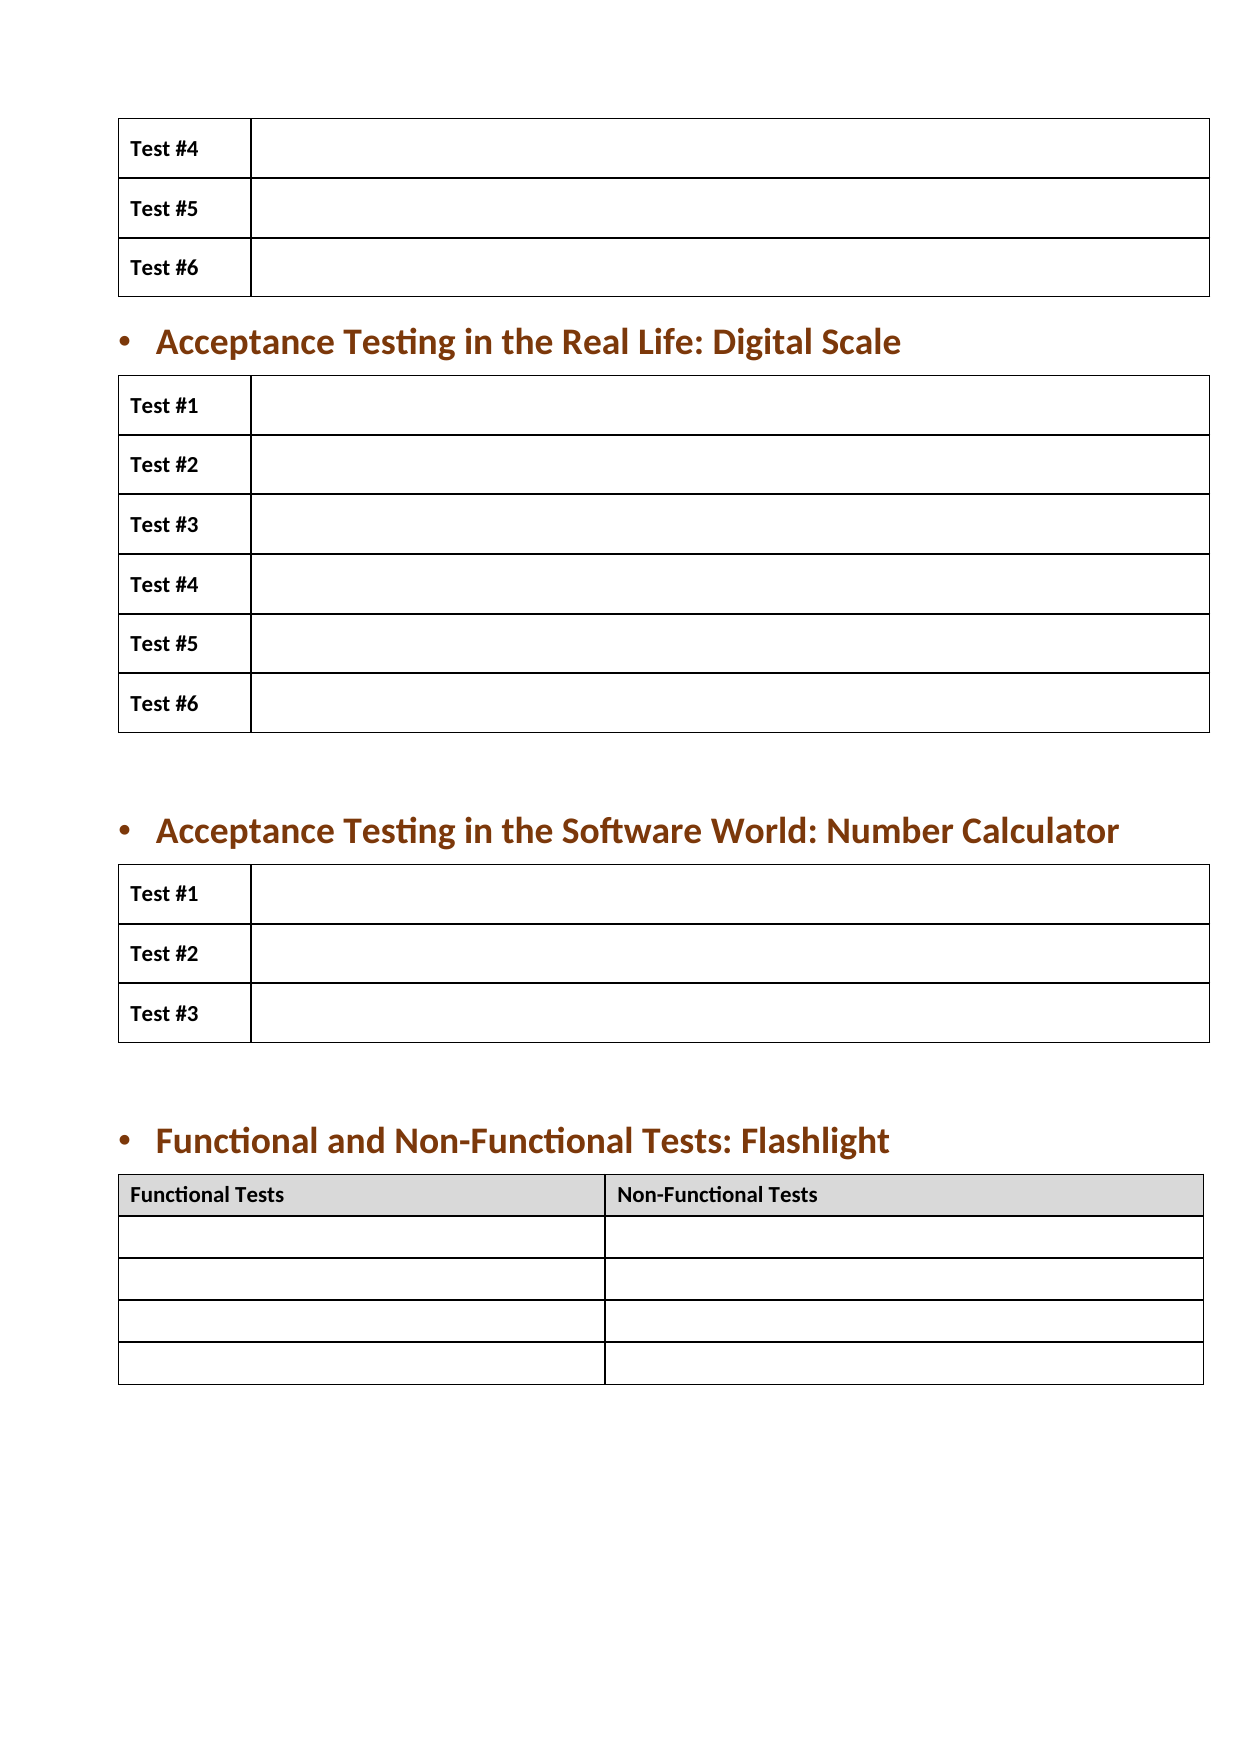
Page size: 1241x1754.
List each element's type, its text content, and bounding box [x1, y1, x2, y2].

table_header Test #1 [119, 376, 250, 434]
table_cell Test #3 [119, 495, 250, 553]
table_header Test #1 [119, 865, 250, 923]
table_cell Test #6 [119, 239, 250, 296]
table_cell [252, 119, 1209, 177]
list Acceptance Testing in the Real Life: Digital Scale [118, 318, 1122, 364]
table_header [252, 376, 1209, 434]
table_cell Test #4 [119, 555, 250, 613]
table_cell [252, 984, 1209, 1042]
table_cell [252, 925, 1209, 982]
table_cell Test #3 [119, 984, 250, 1042]
table_cell [252, 179, 1209, 237]
table_cell Test #2 [119, 925, 250, 982]
table_cell Test #4 [119, 119, 250, 177]
table_cell Test #2 [119, 436, 250, 493]
table_cell Test #5 [119, 179, 250, 237]
table_header [252, 865, 1209, 923]
table_cell Test #5 [119, 615, 250, 672]
table_cell [119, 1259, 604, 1299]
table_cell [252, 239, 1209, 296]
table_cell [252, 615, 1209, 672]
list Acceptance Testing in the Software World: Number Calculator [118, 807, 1122, 853]
table_cell Test #6 [119, 674, 250, 732]
table_header Functional Tests [119, 1175, 604, 1215]
table_cell [252, 674, 1209, 732]
table_cell [119, 1217, 604, 1257]
list Functional and Non-Functional Tests: Flashlight [118, 1117, 1122, 1162]
table_cell [252, 555, 1209, 613]
table_cell [252, 436, 1209, 493]
table_cell [119, 1343, 604, 1384]
table_cell [606, 1217, 1203, 1257]
table_cell [606, 1343, 1203, 1384]
table_cell [252, 495, 1209, 553]
table_header Non-Functional Tests [606, 1175, 1203, 1215]
table_cell [606, 1259, 1203, 1299]
table_cell [119, 1301, 604, 1341]
table_cell [606, 1301, 1203, 1341]
